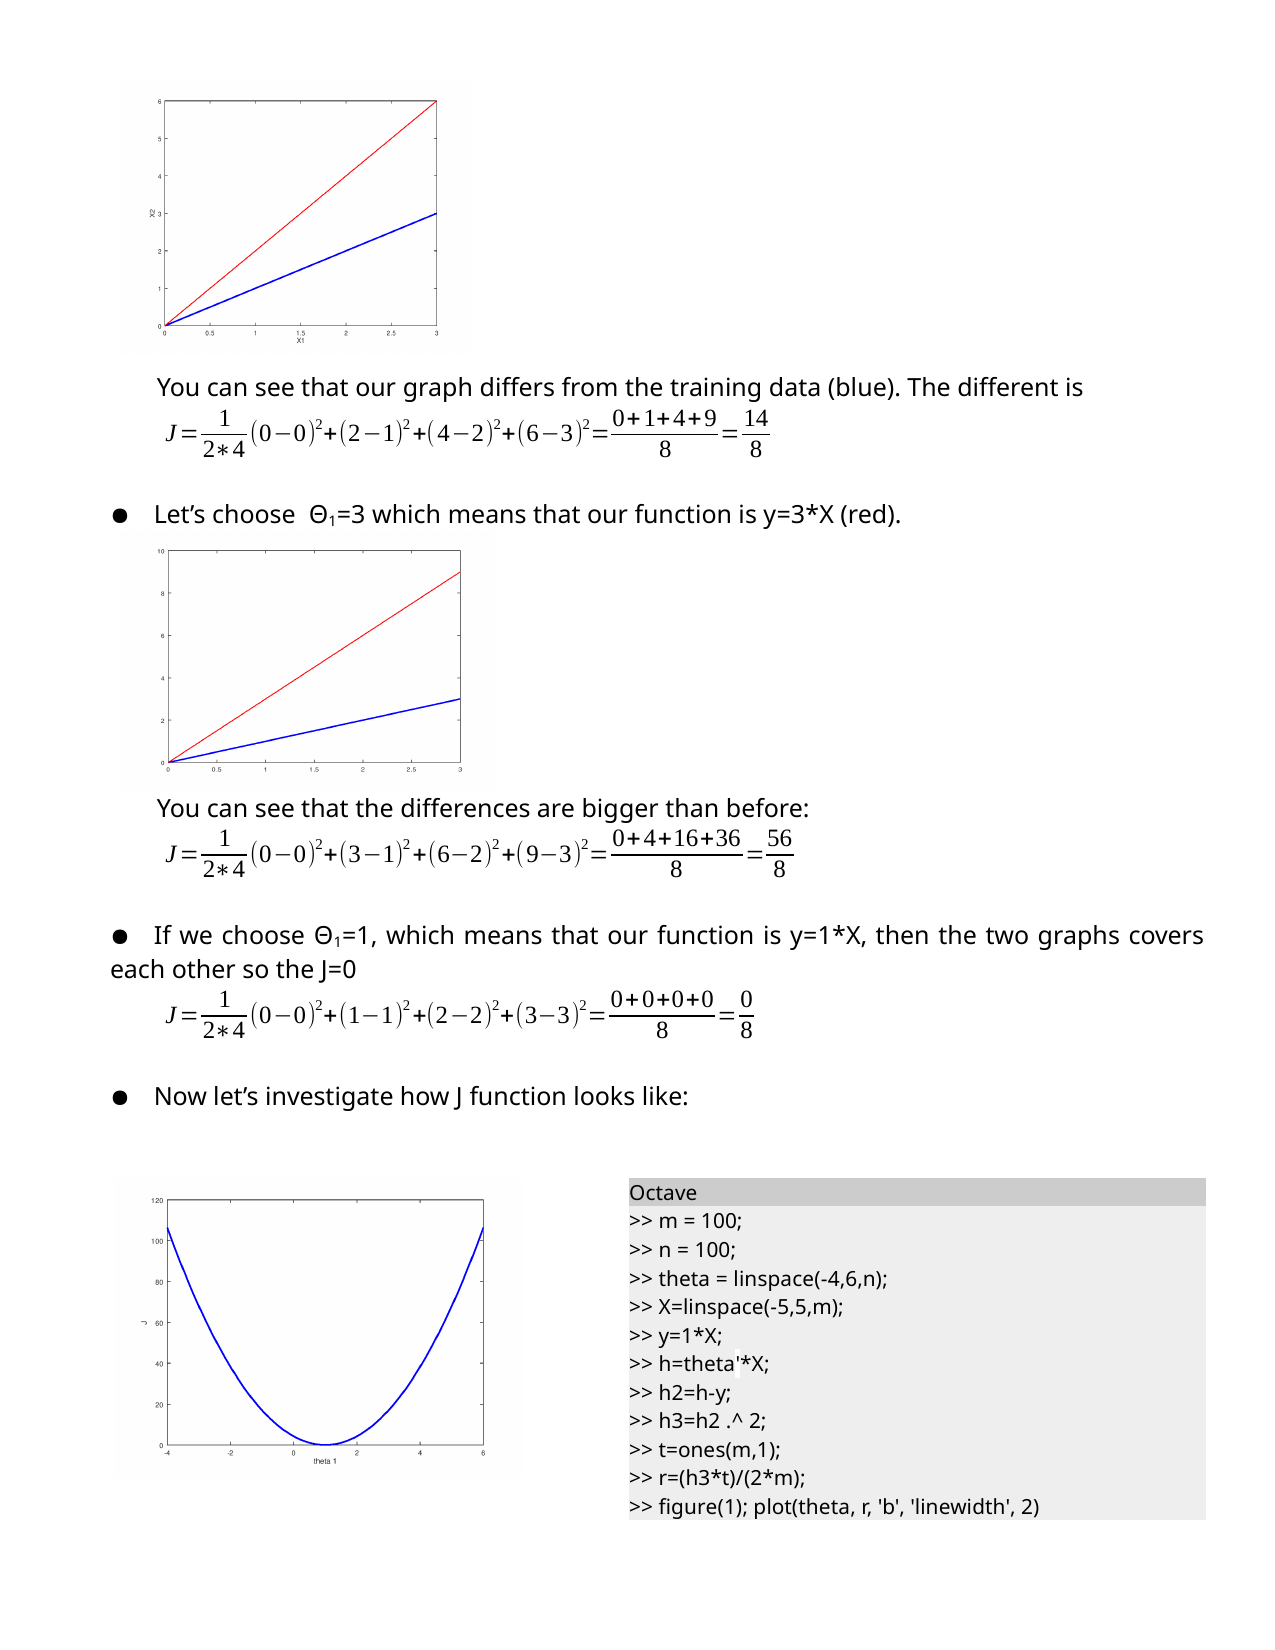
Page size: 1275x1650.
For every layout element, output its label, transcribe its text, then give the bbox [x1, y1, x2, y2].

text You can see that our graph differs from the training data (blue). The different is [157, 370, 1206, 404]
list Now let’s investigate how J function looks like: [110, 1079, 1206, 1113]
list Let’s choose Θ1=3 which means that our function is y=3*X (red). [110, 497, 1206, 531]
text You can see that the differences are bigger than before: [157, 791, 1206, 824]
list If we choose Θ1=1, which means that our function is y=1*X, then the two graphs covers each other so the J=0 [110, 918, 1206, 986]
picture [119, 531, 496, 791]
picture [114, 1177, 522, 1478]
picture [119, 80, 470, 356]
table_header [115, 1178, 629, 1520]
